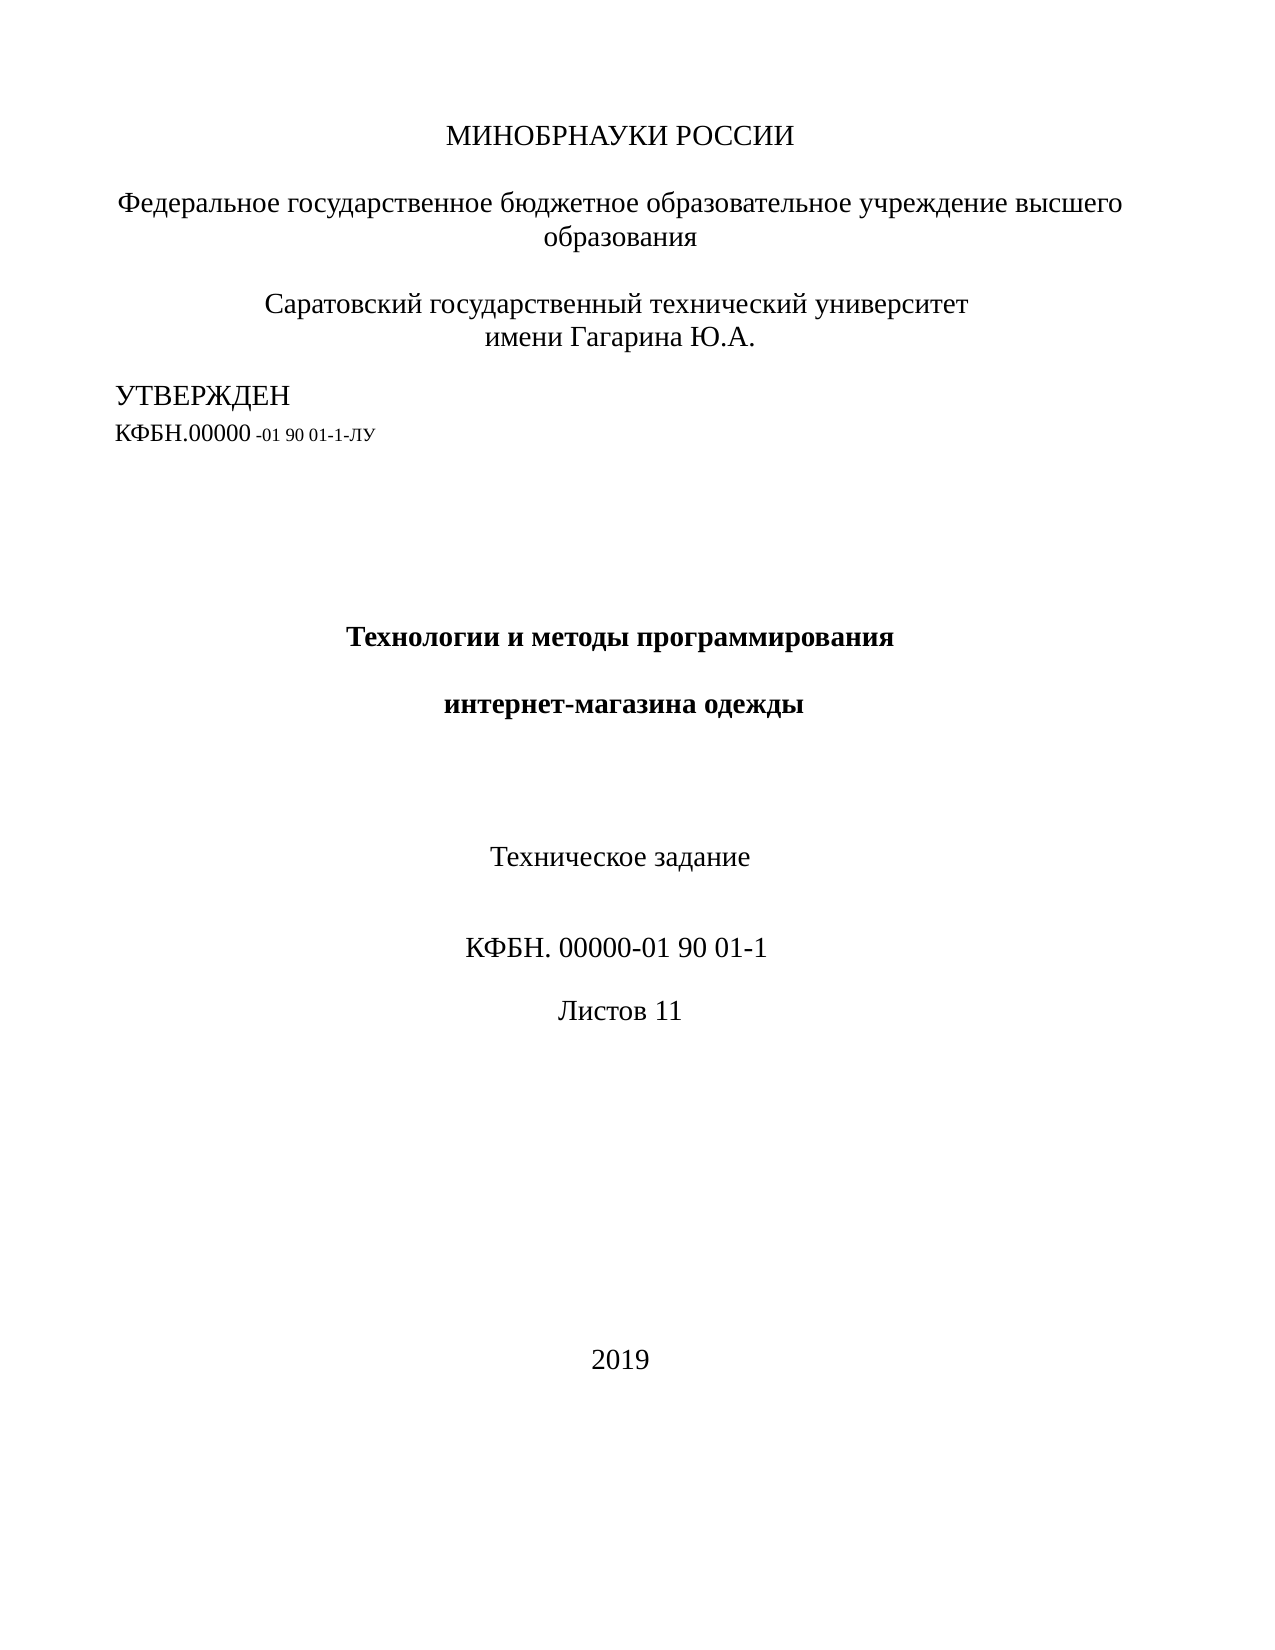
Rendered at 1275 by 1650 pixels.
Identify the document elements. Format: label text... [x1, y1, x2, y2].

table_cell МИНОБРНАУКИ РОССИИ Федеральное государственное бюджетное образовательное учреждение высшего образования Саратовский государственный технический университет имени Гагарина Ю.А. УТВЕРЖДЕН КФБН.00000 -01 90 01-1-ЛУ Технологии и методы программирования интернет-магазина одежды Техническое задание КФБН. 00000-01 90 01-1 Листов 11 2019 [103, 118, 1137, 1532]
